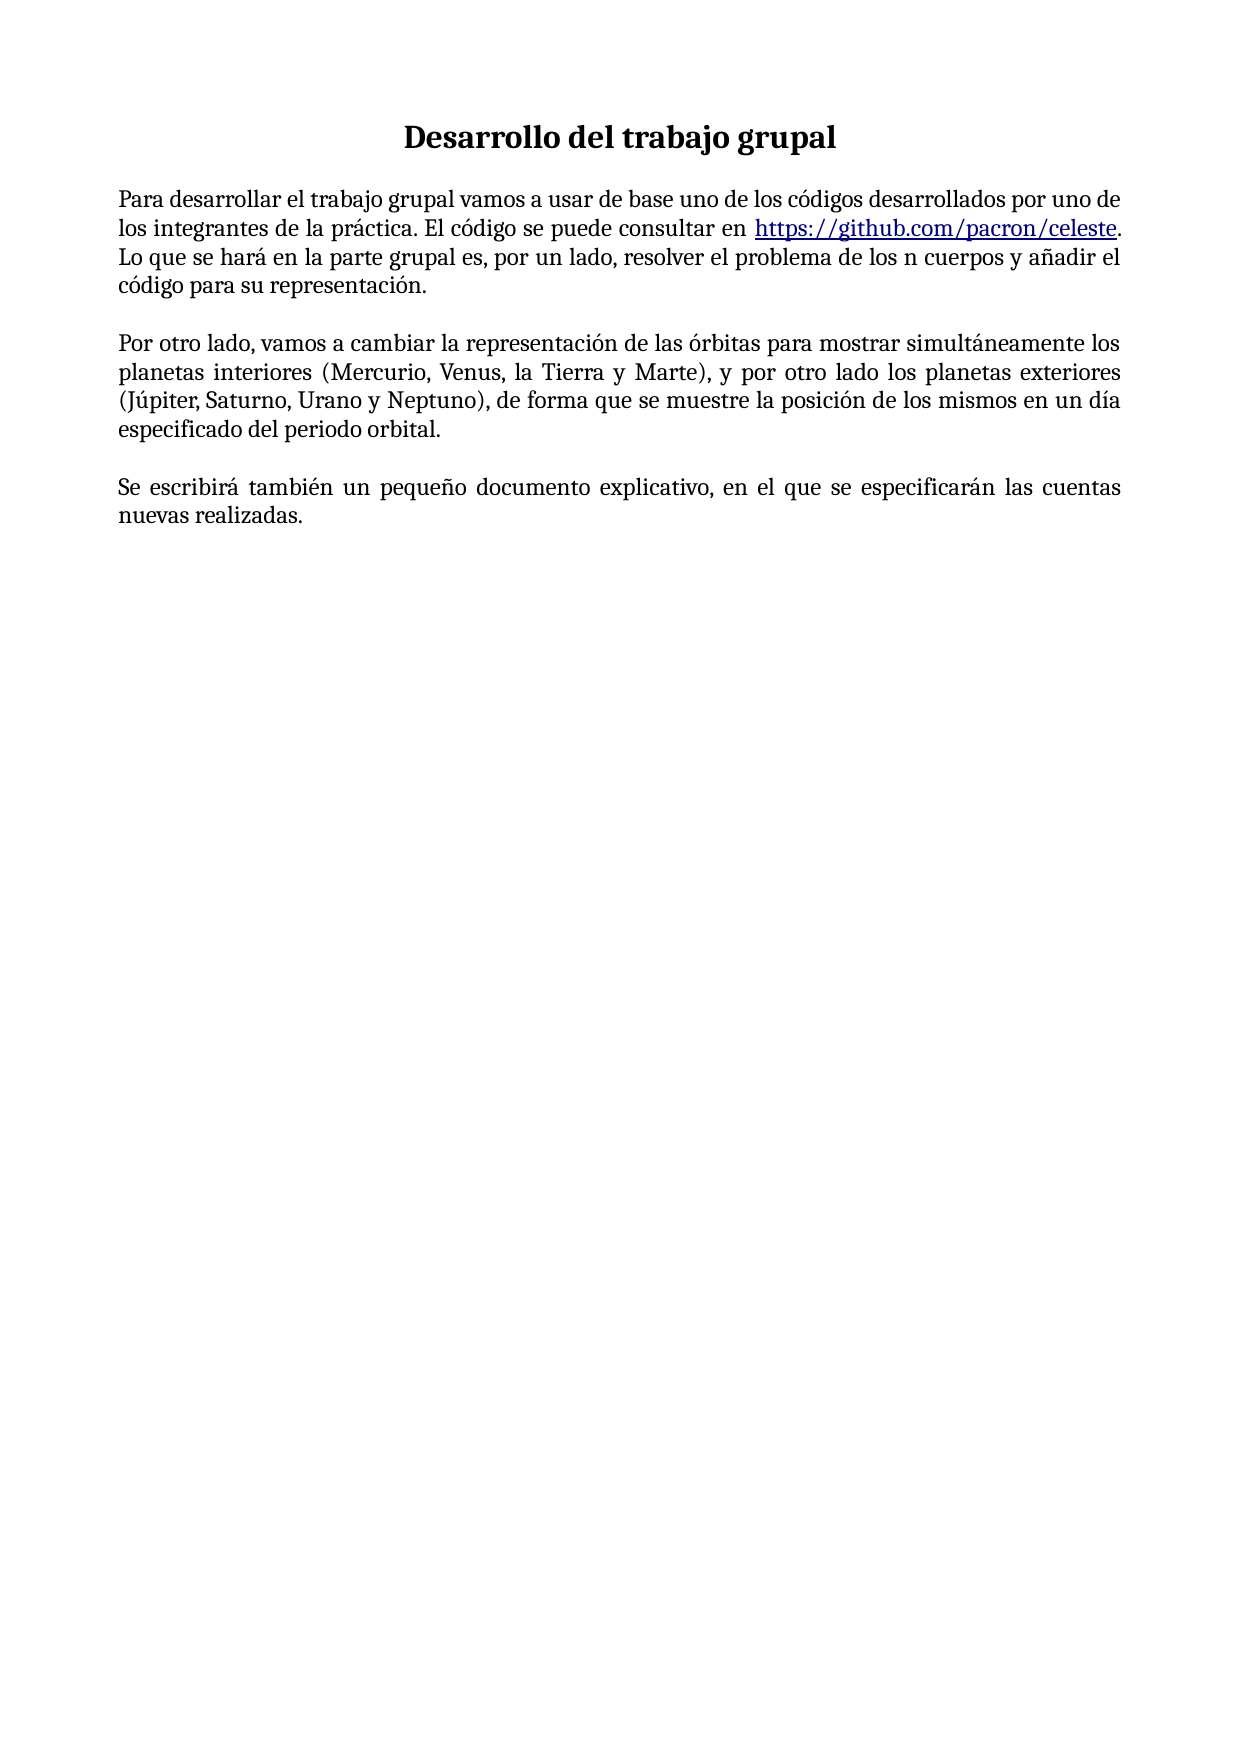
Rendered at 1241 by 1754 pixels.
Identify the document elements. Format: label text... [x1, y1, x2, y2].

text Desarrollo del trabajo grupal [118, 118, 1122, 156]
text Se escribirá también un pequeño documento explicativo, en el que se especificarán las cuentas nuevas realizadas. [118, 473, 1122, 530]
text Por otro lado, vamos a cambiar la representación de las órbitas para mostrar simultáneamente los planetas interiores (Mercurio, Venus, la Tierra y Marte), y por otro lado los planetas exteriores (Júpiter, Saturno, Urano y Neptuno), de forma que se muestre la posición de los mismos en un día especificado del periodo orbital. [118, 329, 1122, 444]
text Para desarrollar el trabajo grupal vamos a usar de base uno de los códigos desarrollados por uno de los integrantes de la práctica. El código se puede consultar en https://github.com/pacron/celeste. Lo que se hará en la parte grupal es, por un lado, resolver el problema de los n cuerpos y añadir el código para su representación. [118, 185, 1122, 300]
